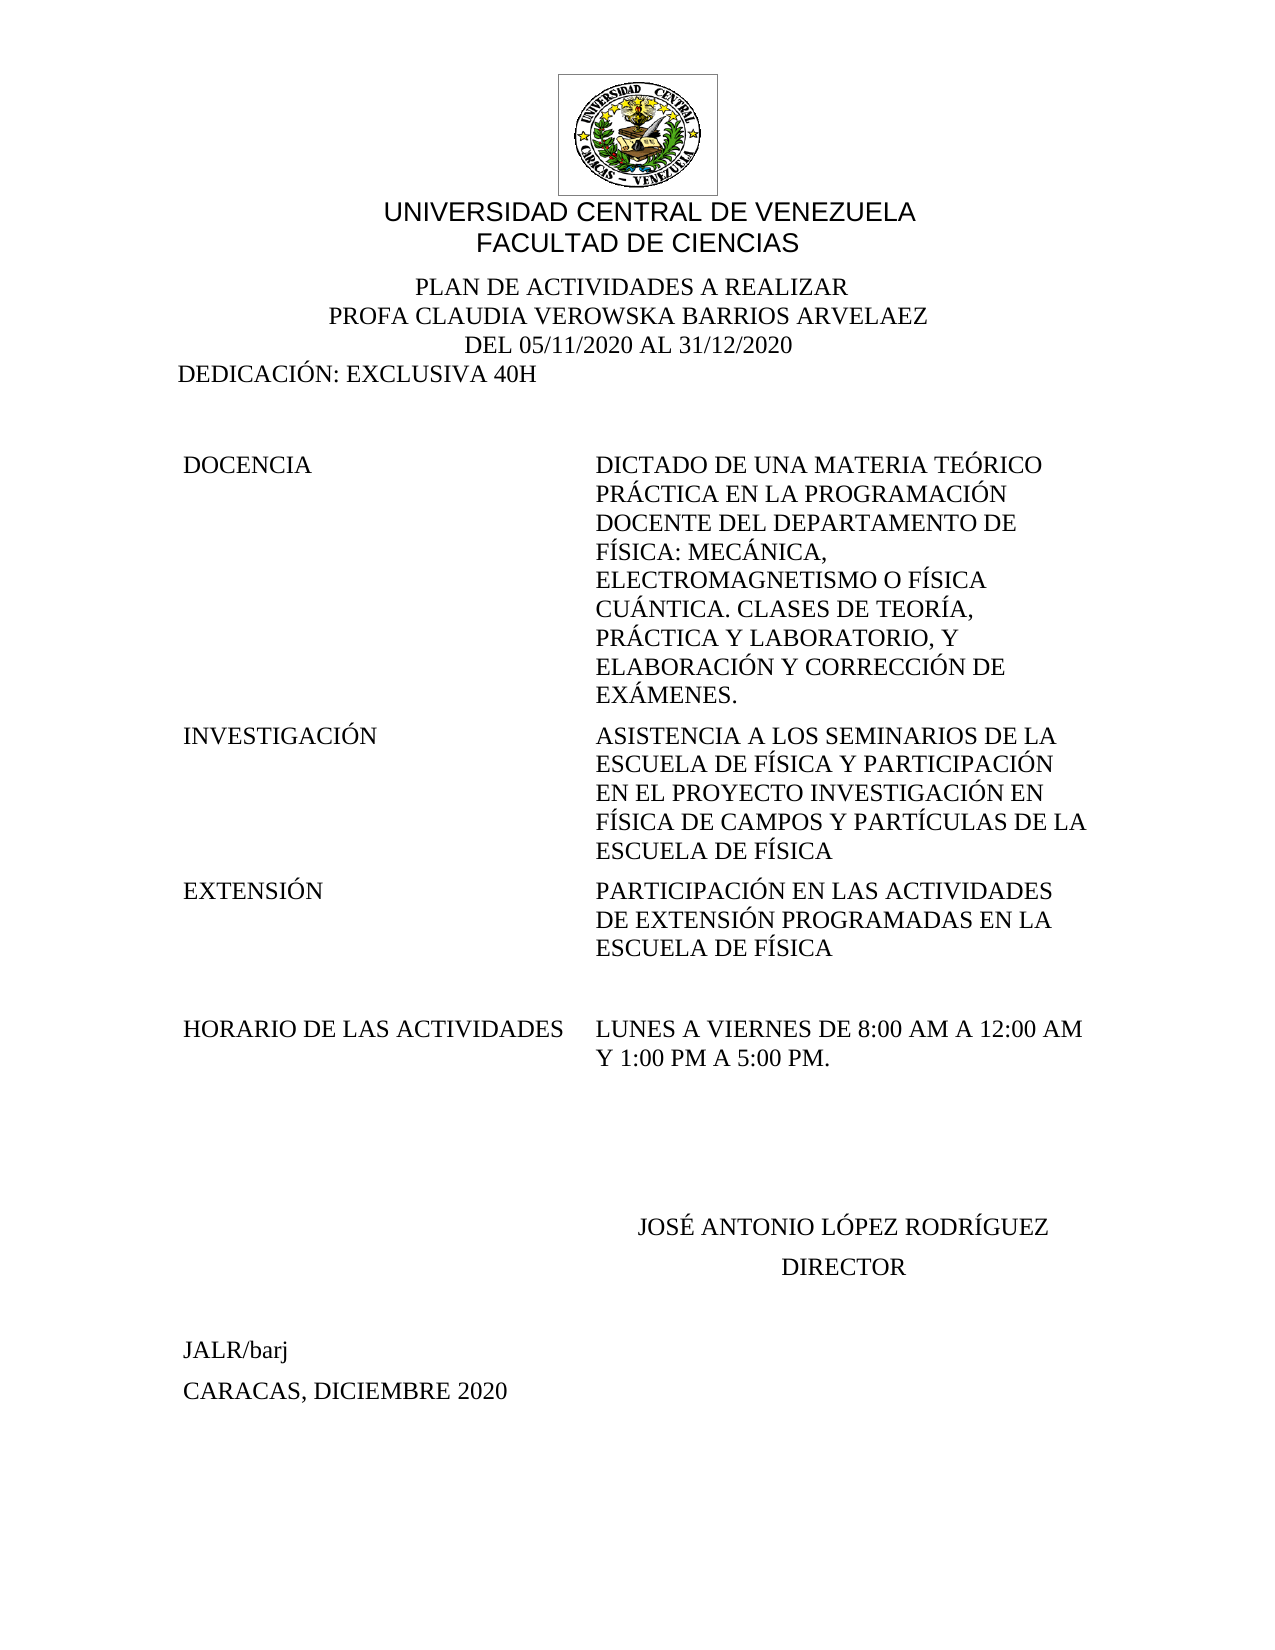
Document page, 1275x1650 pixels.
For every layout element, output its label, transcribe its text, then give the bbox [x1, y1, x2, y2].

text DEL 05/11/2020 al 31/12/2020 [177, 330, 1086, 359]
text PLAN DE ACTIVIDADES A REALIZAR [177, 272, 1086, 301]
table_cell [590, 968, 1097, 1008]
table_header DOCENCIA [177, 445, 590, 715]
text dedicación: Exclusiva 40H [177, 359, 1086, 387]
table_header JOSÉ ANTONIO LÓPEZ RODRÍGUEZ [590, 1164, 1097, 1247]
table_cell PARTICIPACIÓN EN LAS ACTIVIDADES DE EXTENSIÓN PROGRAMADAS EN LA ESCUELA DE FÍSICA [590, 870, 1097, 968]
table_cell [177, 968, 590, 1008]
table_cell CARACAS, DICIEMBRE 2020 [177, 1370, 590, 1410]
table_cell LUNES A VIERNES DE 8:00 am a 12:00 am y 1:00 pm a 5:00 pm. [590, 1008, 1097, 1077]
text PROFA Claudia Verowska Barrios Arvelaez [177, 301, 1086, 330]
table_header [177, 1164, 590, 1247]
table_cell extensión [177, 870, 590, 968]
table_cell [177, 1247, 590, 1330]
table_header DICTADO DE UNA MATERIA TEÓRICO PRÁCTICA EN LA PROGRAMACIÓN DOCENTE DEL DEPARTAMENTO DE FÍSICA: MECÁNICA, ELECTROMAGNETISMO O FÍSICA CUÁNTICA. CLASES DE TEORÍA, PRÁCTICA Y LABORATORIO, Y ELABORACIÓN Y CORRECCIÓN DE EXÁMENES. [590, 445, 1097, 715]
table_cell ASISTENCIA A LOS SEMINARIOS DE LA ESCUELA DE FÍSICA Y PARTICIPACIÓN EN EL PROYECTO INVESTIGACIÓN EN FÍSICA DE CAMPOS Y PARTÍCULAS DE LA ESCUELA DE FÍSICA [590, 715, 1097, 870]
table_cell HORARIO DE LAS ACTIVIDADES [177, 1008, 590, 1077]
table_cell DIRECTOR [590, 1247, 1097, 1330]
table_cell [590, 1370, 1097, 1410]
table_cell investigación [177, 715, 590, 870]
table_cell JALR/barj [177, 1330, 590, 1370]
table_cell [590, 1330, 1097, 1370]
